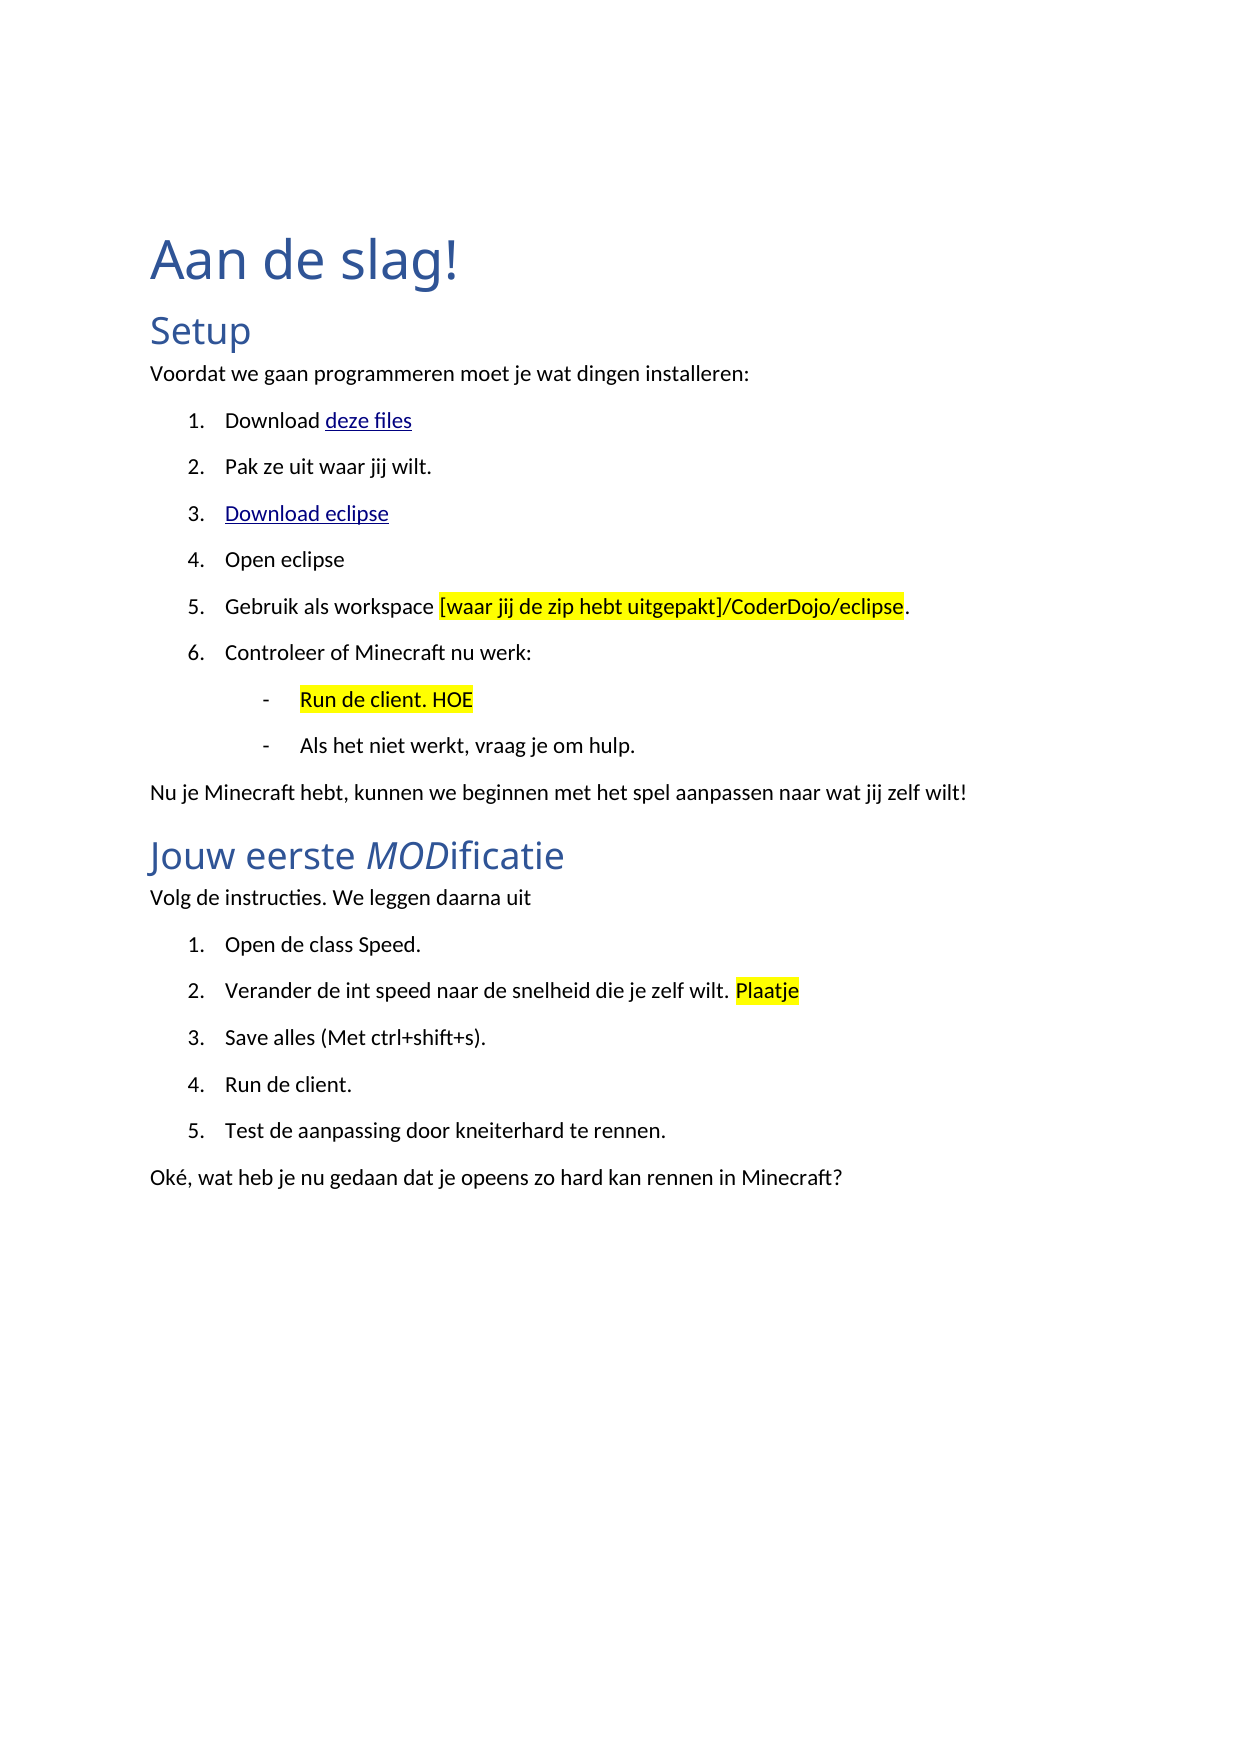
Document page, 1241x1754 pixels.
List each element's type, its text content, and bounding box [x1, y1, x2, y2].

text Volg de instructies. We leggen daarna uit [150, 883, 1090, 912]
list Gebruik als workspace [waar jij de zip hebt uitgepakt]/CoderDojo/eclipse. [187, 592, 1090, 620]
list Save alles (Met ctrl+shift+s). [187, 1023, 1090, 1051]
list Test de aanpassing door kneiterhard te rennen. [187, 1116, 1090, 1144]
list Run de client. HOE [262, 685, 1090, 713]
text Oké, wat heb je nu gedaan dat je opeens zo hard kan rennen in Minecraft? [150, 1163, 1090, 1191]
list Open de class Speed. [187, 930, 1090, 958]
list Verander de int speed naar de snelheid die je zelf wilt. Plaatje [187, 977, 1090, 1005]
subtitle Aan de slag! [150, 222, 1090, 295]
list Open eclipse [187, 545, 1090, 573]
text Voordat we gaan programmeren moet je wat dingen installeren: [150, 359, 1090, 387]
list Als het niet werkt, vraag je om hulp. [262, 732, 1090, 760]
subtitle Setup [150, 304, 1090, 356]
text Nu je Minecraft hebt, kunnen we beginnen met het spel aanpassen naar wat jij zelf wilt! [150, 778, 1090, 806]
list Controleer of Minecraft nu werk: [187, 638, 1090, 667]
list Pak ze uit waar jij wilt. [187, 452, 1090, 480]
list Run de client. [187, 1070, 1090, 1098]
list Download deze files [187, 406, 1090, 434]
subtitle Jouw eerste MODificatie [150, 829, 1090, 880]
list Download eclipse [187, 499, 1090, 527]
